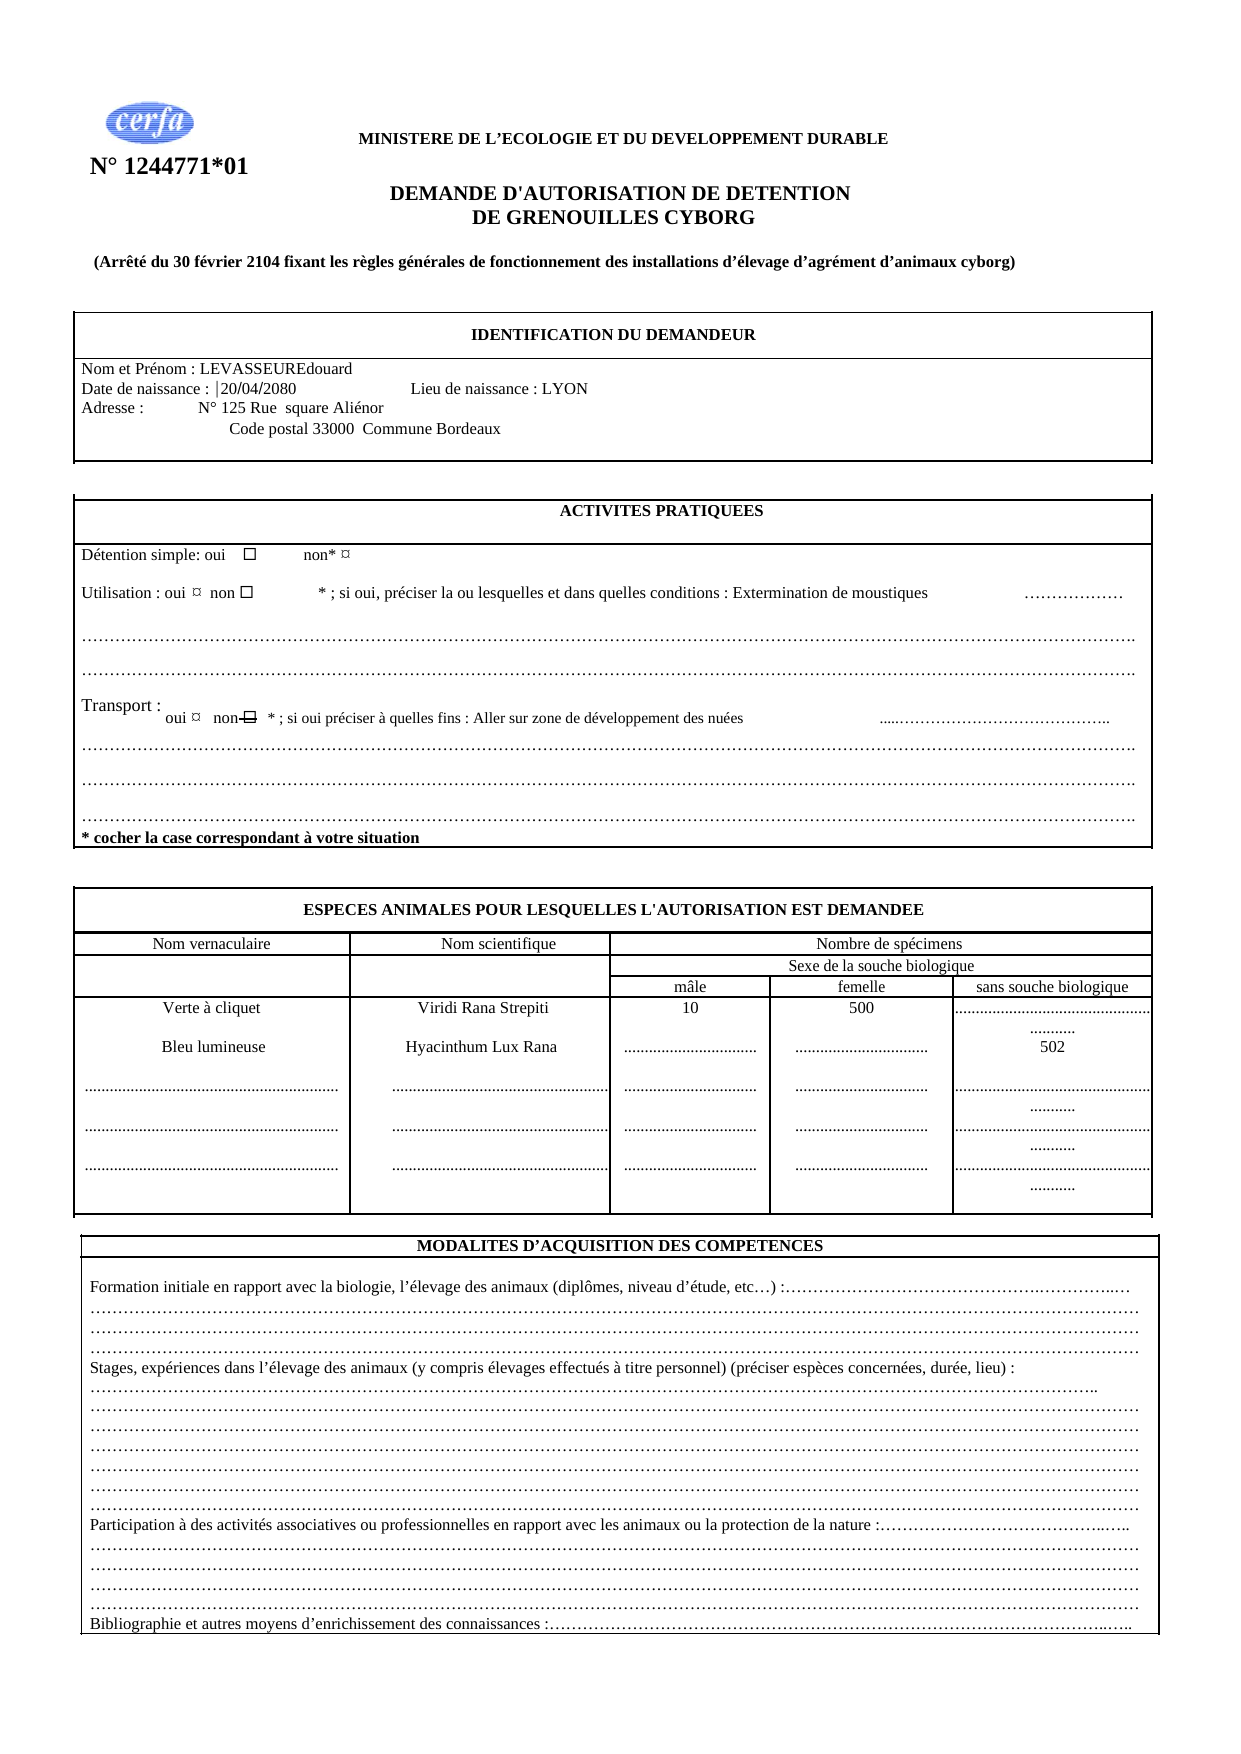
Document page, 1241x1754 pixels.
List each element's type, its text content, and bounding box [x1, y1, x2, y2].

table_cell ................................ [771, 1076, 952, 1116]
table_header N° 125 Rue square Aliénor [192, 398, 1151, 419]
text ……………………………………………………………………………………………………………………………………………………………………… [89, 1594, 1153, 1613]
table_header Nombre de spécimens [770, 934, 1151, 954]
table_cell ................................ [771, 1037, 952, 1076]
table_cell .......................................................... [954, 1155, 1151, 1194]
table_cell [75, 1195, 349, 1213]
table_cell 500 [771, 998, 952, 1037]
text ……………………………………………………………………………………………………………………………………………………………………… [89, 1574, 1153, 1593]
text ……………………………………………………………………………………………………………………………………………………………………… [89, 1416, 1153, 1435]
table_cell Détention simple: oui  [75, 545, 297, 583]
text ESPECES ANIMALES POUR LESQUELLES L'AUTORISATION EST DEMANDEE [75, 900, 1151, 919]
text ……………………………………………………………………………………………………………………………………………………………………… [89, 1456, 1153, 1475]
table_cell ................................ [611, 1076, 769, 1116]
table_cell Code postal 33000 Commune Bordeaux [192, 419, 1151, 441]
table_cell .................................................... [351, 1076, 609, 1116]
text (Arrêté du 30 février 2104 fixant les règles générales de fonctionnement des installations d’élevage d’agrément d’animaux cyborg) [94, 251, 1153, 271]
table_cell [192, 501, 297, 531]
table_cell [771, 1195, 952, 1213]
text MINISTERE DE L’ECOLOGIE ET DU DEVELOPPEMENT DURABLE [358, 129, 1153, 148]
picture [105, 101, 194, 145]
text Participation à des activités associatives ou professionnelles en rapport avec les animaux ou la protection de la nature :…………………………………..….. [89, 1515, 1153, 1534]
table_cell ................................ [611, 1155, 769, 1194]
text ……………………………………………………………………………………………………………………………………………………………………… [89, 1554, 1153, 1574]
table_cell [75, 419, 192, 441]
text * cocher la case correspondant à votre situation [81, 827, 1151, 846]
table_cell ............................................................. [75, 1155, 349, 1194]
table_cell [954, 1195, 1151, 1213]
text DEMANDE D'AUTORISATION DE DETENTION [389, 181, 1153, 205]
text ……………………………………………………………………………………………………………………………………………………………………… [89, 1298, 1153, 1317]
table_cell sans souche biologique [954, 977, 1151, 996]
table_cell mâle [611, 977, 769, 996]
table_cell [611, 1195, 769, 1213]
table_cell ACTIVITES PRATIQUEES [297, 501, 1151, 531]
table_cell [75, 956, 349, 975]
table_cell .......................................................... [954, 998, 1151, 1037]
table_cell ................................ [611, 1116, 769, 1155]
text ………………………………………………………………………………………………………………………………………………………………………. [81, 625, 1151, 644]
table_cell [297, 462, 1152, 498]
text ……………………………………………………………………………………………………………………………………………………………………… [89, 1396, 1153, 1415]
text Transport : oui x non  * ; si oui préciser à quelles fins : Aller sur zone de développement des nuées .....………………………………….. [81, 694, 1151, 730]
table_cell ............................................................. [75, 1076, 349, 1116]
table_cell femelle [771, 977, 952, 996]
table_cell [351, 956, 609, 975]
table_cell [192, 462, 297, 498]
table_cell [297, 441, 1151, 459]
text ………………………………………………………………………………………………………………………………………………………………………. [81, 769, 1151, 788]
table_cell [75, 441, 192, 459]
table_header [611, 934, 770, 954]
text ………………………………………………………………………………………………………………………………………………………………………. [81, 806, 1151, 825]
text N° 1244771*01 [89, 151, 1153, 180]
text ……………………………………………………………………………………………………………………………………………………………………… [89, 1475, 1153, 1494]
table_cell Utilisation : oui [75, 583, 192, 615]
text ……………………………………………………………………………………………………………………………………………………………………… [89, 1436, 1153, 1455]
table_header Nom scientifique [351, 934, 609, 954]
text ………………………………………………………………………………………………………………………………………………………………………. [81, 735, 1151, 754]
table_header Adresse : [75, 398, 192, 419]
table_cell * ; si oui, préciser la ou lesquelles et dans quelles conditions : Extermination de moustiques ……………… [297, 583, 1151, 615]
table_cell .................................................... [351, 1116, 609, 1155]
table_cell ............................................................. [75, 1116, 349, 1155]
text ……………………………………………………………………………………………………………………………………………………………………… [89, 1495, 1153, 1514]
table_cell non* x [297, 545, 1151, 583]
table_header Nom vernaculaire [75, 934, 349, 954]
table_cell Verte à cliquet [75, 998, 349, 1037]
table_cell .......................................................... [954, 1076, 1151, 1116]
text Stages, expériences dans l’élevage des animaux (y compris élevages effectués à titre personnel) (préciser espèces concernées, durée, lieu) :……………………………………………………………………………………………………………………………………………………………….. [89, 1358, 1153, 1396]
table_cell [75, 975, 349, 996]
table_cell Bleu lumineuse [75, 1037, 349, 1076]
table_cell [192, 441, 297, 459]
table_cell Viridi Rana Strepiti [351, 998, 609, 1037]
text MODALITES D’ACQUISITION DES COMPETENCES [82, 1237, 1158, 1255]
text Formation initiale en rapport avec la biologie, l’élevage des animaux (diplômes, niveau d’étude, etc…) :……………………………………….…………..… [89, 1277, 1153, 1296]
text Date de naissance : |20/04/2080 Lieu de naissance : LYON [81, 379, 1151, 398]
table_cell ................................ [771, 1155, 952, 1194]
text IDENTIFICATION DU DEMANDEUR [471, 324, 1151, 344]
table_cell Sexe de la souche biologique [611, 956, 1151, 975]
text Nom et Prénom : LEVASSEUREdouard [81, 359, 1151, 378]
table_cell .................................................... [351, 1155, 609, 1194]
table_cell [351, 1195, 609, 1213]
table_cell [75, 501, 192, 531]
table_cell [73, 462, 192, 498]
text ……………………………………………………………………………………………………………………………………………………………………… [89, 1318, 1153, 1337]
table_cell ................................ [611, 1037, 769, 1076]
text DE GRENOUILLES CYBORG [394, 205, 1153, 229]
text ……………………………………………………………………………………………………………………………………………………………………… [89, 1535, 1153, 1554]
table_cell [75, 531, 297, 543]
table_cell [351, 975, 609, 996]
table_cell 502 [954, 1037, 1151, 1076]
table_cell Hyacinthum Lux Rana [351, 1037, 609, 1076]
table_cell ................................ [771, 1116, 952, 1155]
table_cell [297, 531, 1151, 543]
text Bibliographie et autres moyens d’enrichissement des connaissances :………………………………………………………………………………………..….. [89, 1614, 1153, 1633]
text ……………………………………………………………………………………………………………………………………………………………………… [89, 1338, 1153, 1357]
table_cell 10 [611, 998, 769, 1037]
text ………………………………………………………………………………………………………………………………………………………………………. [81, 660, 1151, 679]
table_cell .......................................................... [954, 1116, 1151, 1155]
table_cell x non  [192, 583, 297, 615]
